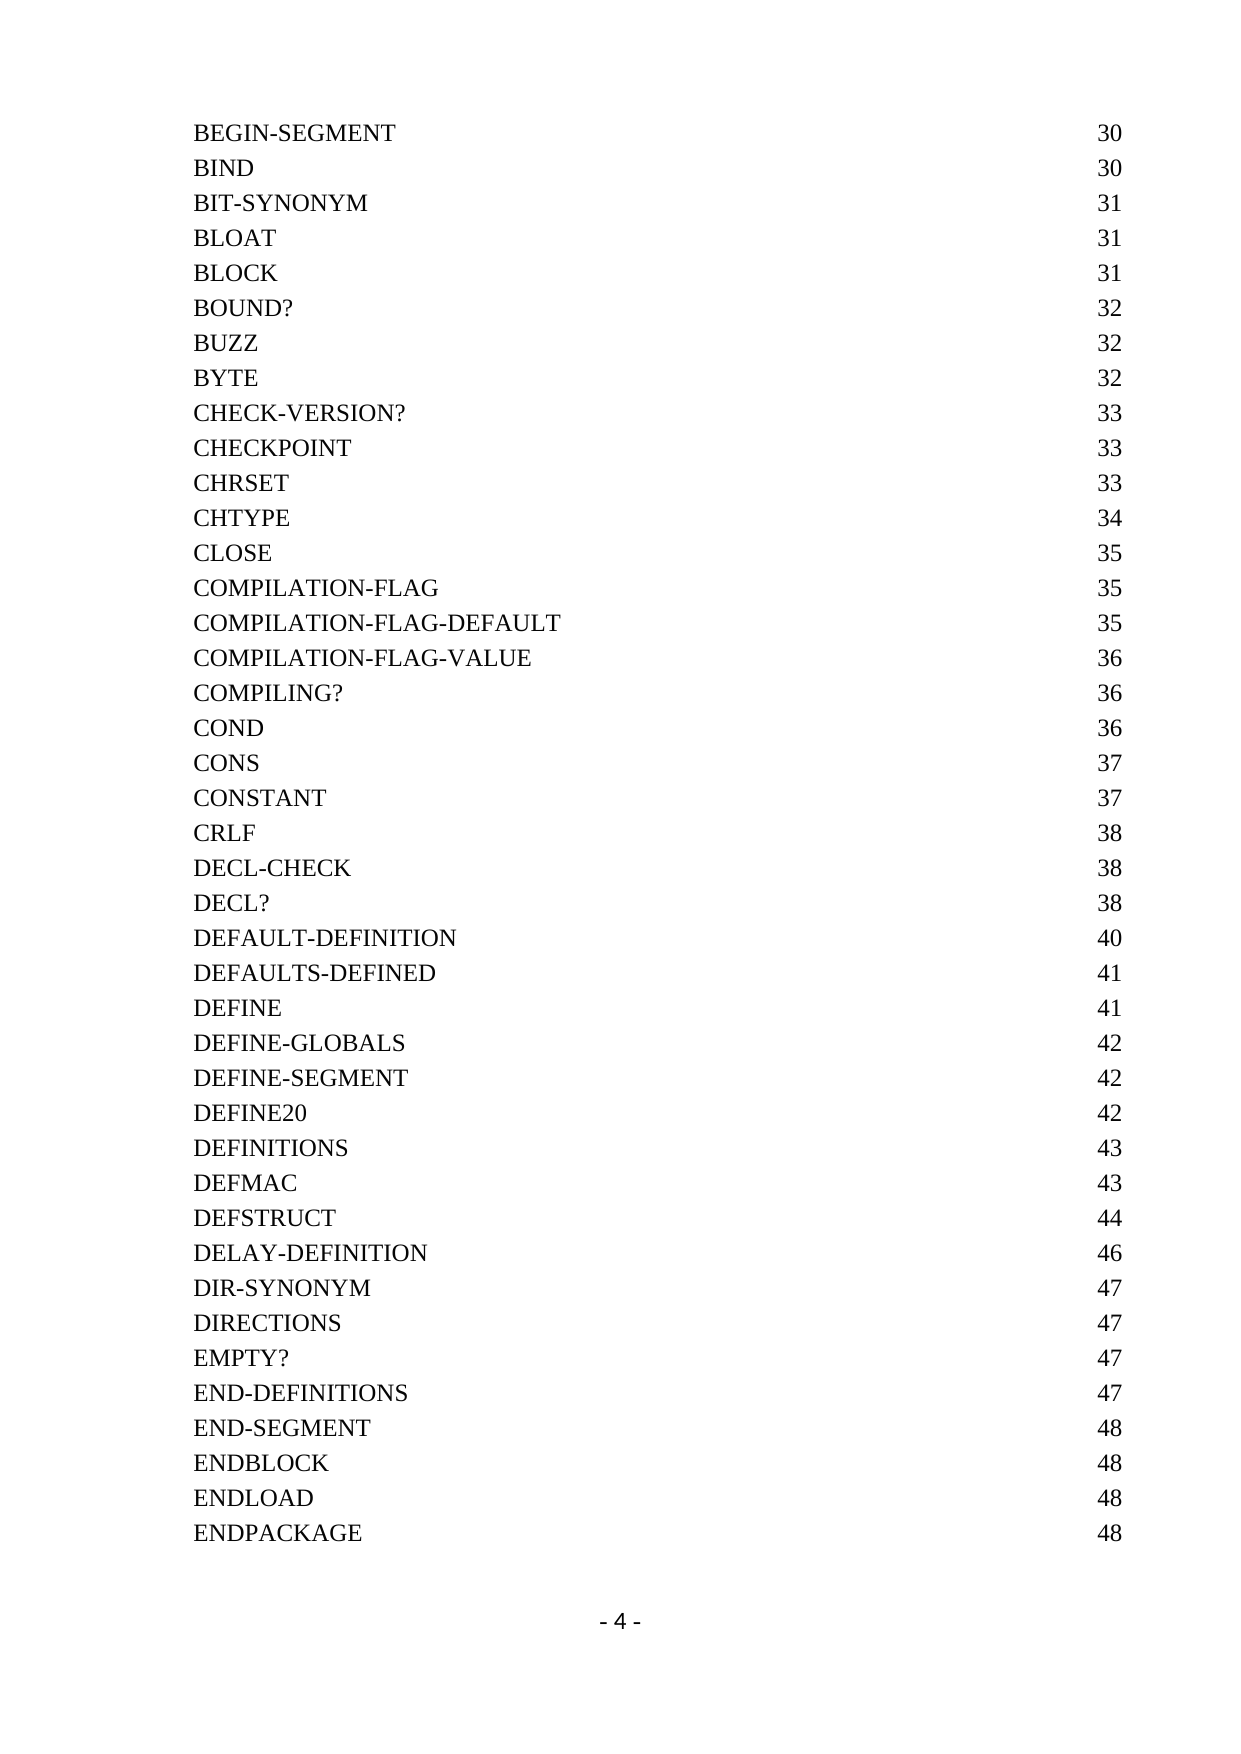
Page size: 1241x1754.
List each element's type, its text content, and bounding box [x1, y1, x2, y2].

text COND 36 [193, 713, 1122, 742]
text DEFAULTS-DEFINED 41 [193, 958, 1122, 987]
text COMPILING? 36 [193, 678, 1122, 707]
text BOUND? 32 [193, 293, 1122, 322]
text CRLF 38 [193, 818, 1122, 847]
text DEFINE 41 [193, 993, 1122, 1022]
text ENDBLOCK 48 [193, 1448, 1122, 1477]
text DEFINE20 42 [193, 1098, 1122, 1127]
text ENDLOAD 48 [193, 1483, 1122, 1512]
text END-SEGMENT 48 [193, 1413, 1122, 1442]
text BEGIN-SEGMENT 30 [193, 118, 1122, 147]
text BLOCK 31 [193, 258, 1122, 287]
text BUZZ 32 [193, 328, 1122, 357]
text DEFMAC 43 [193, 1168, 1122, 1197]
text CHECK-VERSION? 33 [193, 398, 1122, 427]
text DIR-SYNONYM 47 [193, 1273, 1122, 1302]
text BLOAT 31 [193, 223, 1122, 252]
text CONS 37 [193, 748, 1122, 777]
text CHRSET 33 [193, 468, 1122, 497]
text COMPILATION-FLAG-DEFAULT 35 [193, 608, 1122, 637]
text DEFINE-GLOBALS 42 [193, 1028, 1122, 1057]
text COMPILATION-FLAG-VALUE 36 [193, 643, 1122, 672]
text BIND 30 [193, 153, 1122, 182]
text BIT-SYNONYM 31 [193, 188, 1122, 217]
text DELAY-DEFINITION 46 [193, 1238, 1122, 1267]
text DEFINITIONS 43 [193, 1133, 1122, 1162]
text CHTYPE 34 [193, 503, 1122, 532]
text CLOSE 35 [193, 538, 1122, 567]
text DEFAULT-DEFINITION 40 [193, 923, 1122, 952]
text CHECKPOINT 33 [193, 433, 1122, 462]
text BYTE 32 [193, 363, 1122, 392]
text EMPTY? 47 [193, 1343, 1122, 1372]
text DECL-CHECK 38 [193, 853, 1122, 882]
text DECL? 38 [193, 888, 1122, 917]
text DEFSTRUCT 44 [193, 1203, 1122, 1232]
text COMPILATION-FLAG 35 [193, 573, 1122, 602]
text ENDPACKAGE 48 [193, 1518, 1122, 1547]
text DEFINE-SEGMENT 42 [193, 1063, 1122, 1092]
text DIRECTIONS 47 [193, 1308, 1122, 1337]
text END-DEFINITIONS 47 [193, 1378, 1122, 1407]
text CONSTANT 37 [193, 783, 1122, 812]
